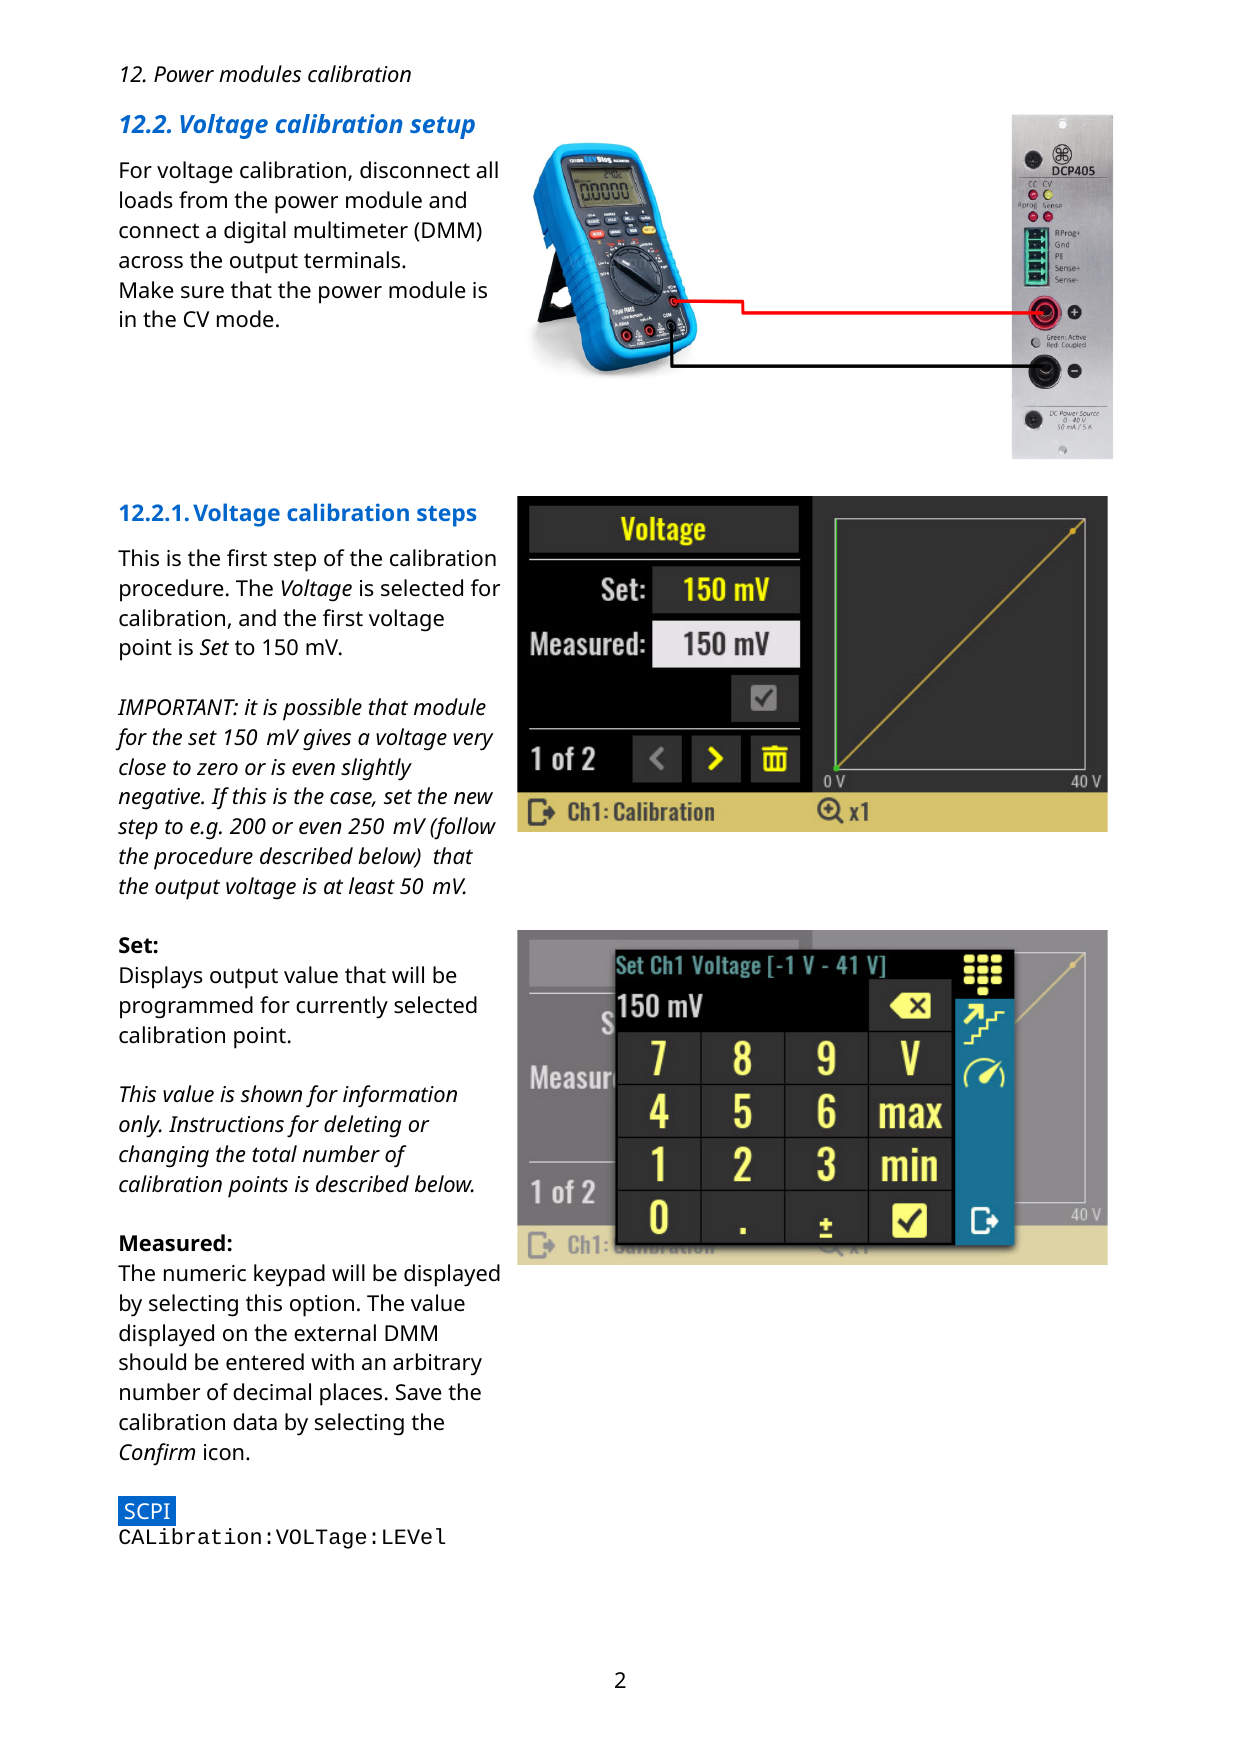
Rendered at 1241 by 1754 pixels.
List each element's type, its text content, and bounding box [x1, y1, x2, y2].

table_header [502, 497, 1123, 930]
table_header Voltage calibration setup For voltage calibration, disconnect all loads from the power module and connect a digital multimeter (DMM) across the output terminals. Make sure that the power module is in the CV mode. [118, 107, 502, 467]
picture [517, 496, 1108, 832]
table_cell Set: Displays output value that will be programmed for currently selected calibration point. This value is shown for information only. Instructions for deleting or changing the total number of calibration points is described below. Measured: The numeric keypad will be displayed by selecting this option. The value displayed on the external DMM should be entered with an arbitrary number of decimal places. Save the calibration data by selecting the Confirm icon. [118, 930, 502, 1466]
picture [517, 930, 1108, 1265]
table_cell [502, 1265, 1123, 1466]
picture [502, 106, 1123, 465]
table_cell [502, 930, 517, 1264]
table_header Voltage calibration steps This is the first step of the calibration procedure. The Voltage is selected for calibration, and the first voltage point is Set to 150 mV. IMPORTANT: it is possible that module for the set 150 mV gives a voltage very close to zero or is even slightly negative. If this is the case, set the new step to e.g. 200 or even 250 mV (follow the procedure described below) that the output voltage is at least 50 mV. [118, 497, 502, 930]
table_cell [1108, 930, 1123, 1264]
text CALibration:VOLTage:LEVel [118, 1526, 1122, 1551]
text SCPI [118, 1496, 1122, 1526]
